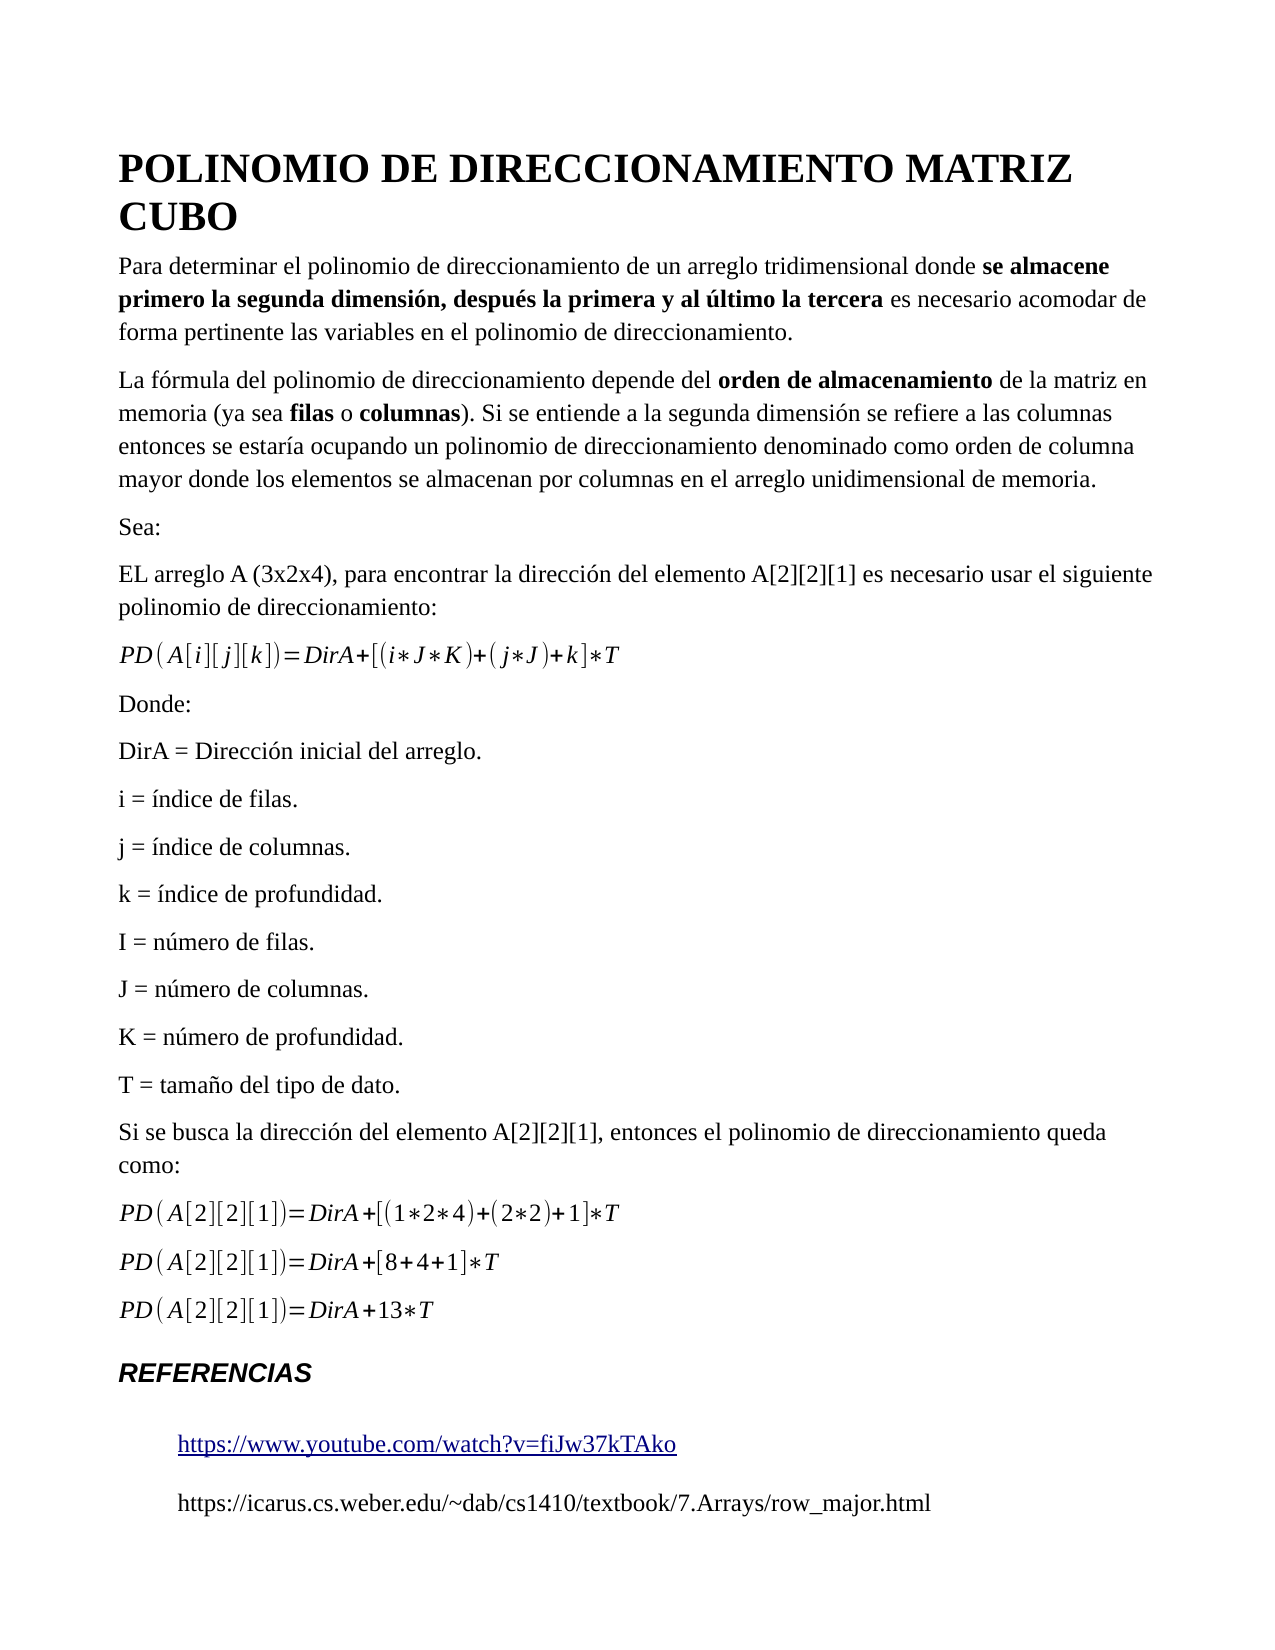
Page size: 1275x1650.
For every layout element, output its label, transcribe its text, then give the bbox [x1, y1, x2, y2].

text EL arreglo A (3x2x4), para encontrar la dirección del elemento A[2][2][1] es necesario usar el siguiente polinomio de direccionamiento: [118, 559, 1157, 621]
text I = número de filas. [118, 927, 1157, 956]
text DirA = Dirección inicial del arreglo. [118, 736, 1157, 765]
text k = índice de profundidad. [118, 879, 1157, 908]
subtitle POLINOMIO DE DIRECCIONAMIENTO MATRIZ CUBO [118, 143, 1157, 239]
text K = número de profundidad. [118, 1022, 1157, 1051]
text j = índice de columnas. [118, 832, 1157, 860]
text Para determinar el polinomio de direccionamiento de un arreglo tridimensional donde se almacene primero la segunda dimensión, después la primera y al último la tercera es necesario acomodar de forma pertinente las variables en el polinomio de direccionamiento. [118, 251, 1157, 346]
text Sea: [118, 512, 1157, 541]
text https://icarus.cs.weber.edu/~dab/cs1410/textbook/7.Arrays/row_major.html [177, 1488, 1098, 1516]
text https://www.youtube.com/watch?v=fiJw37kTAko [177, 1429, 1098, 1458]
text Donde: [118, 689, 1157, 718]
text Si se busca la dirección del elemento A[2][2][1], entonces el polinomio de direccionamiento queda como: [118, 1117, 1157, 1179]
text i = índice de filas. [118, 784, 1157, 813]
subtitle REFERENCIAS [118, 1357, 1157, 1388]
text J = número de columnas. [118, 974, 1157, 1003]
text T = tamaño del tipo de dato. [118, 1070, 1157, 1098]
text La fórmula del polinomio de direccionamiento depende del orden de almacenamiento de la matriz en memoria (ya sea filas o columnas). Si se entiende a la segunda dimensión se refiere a las columnas entonces se estaría ocupando un polinomio de direccionamiento denominado como orden de columna mayor donde los elementos se almacenan por columnas en el arreglo unidimensional de memoria. [118, 365, 1157, 493]
